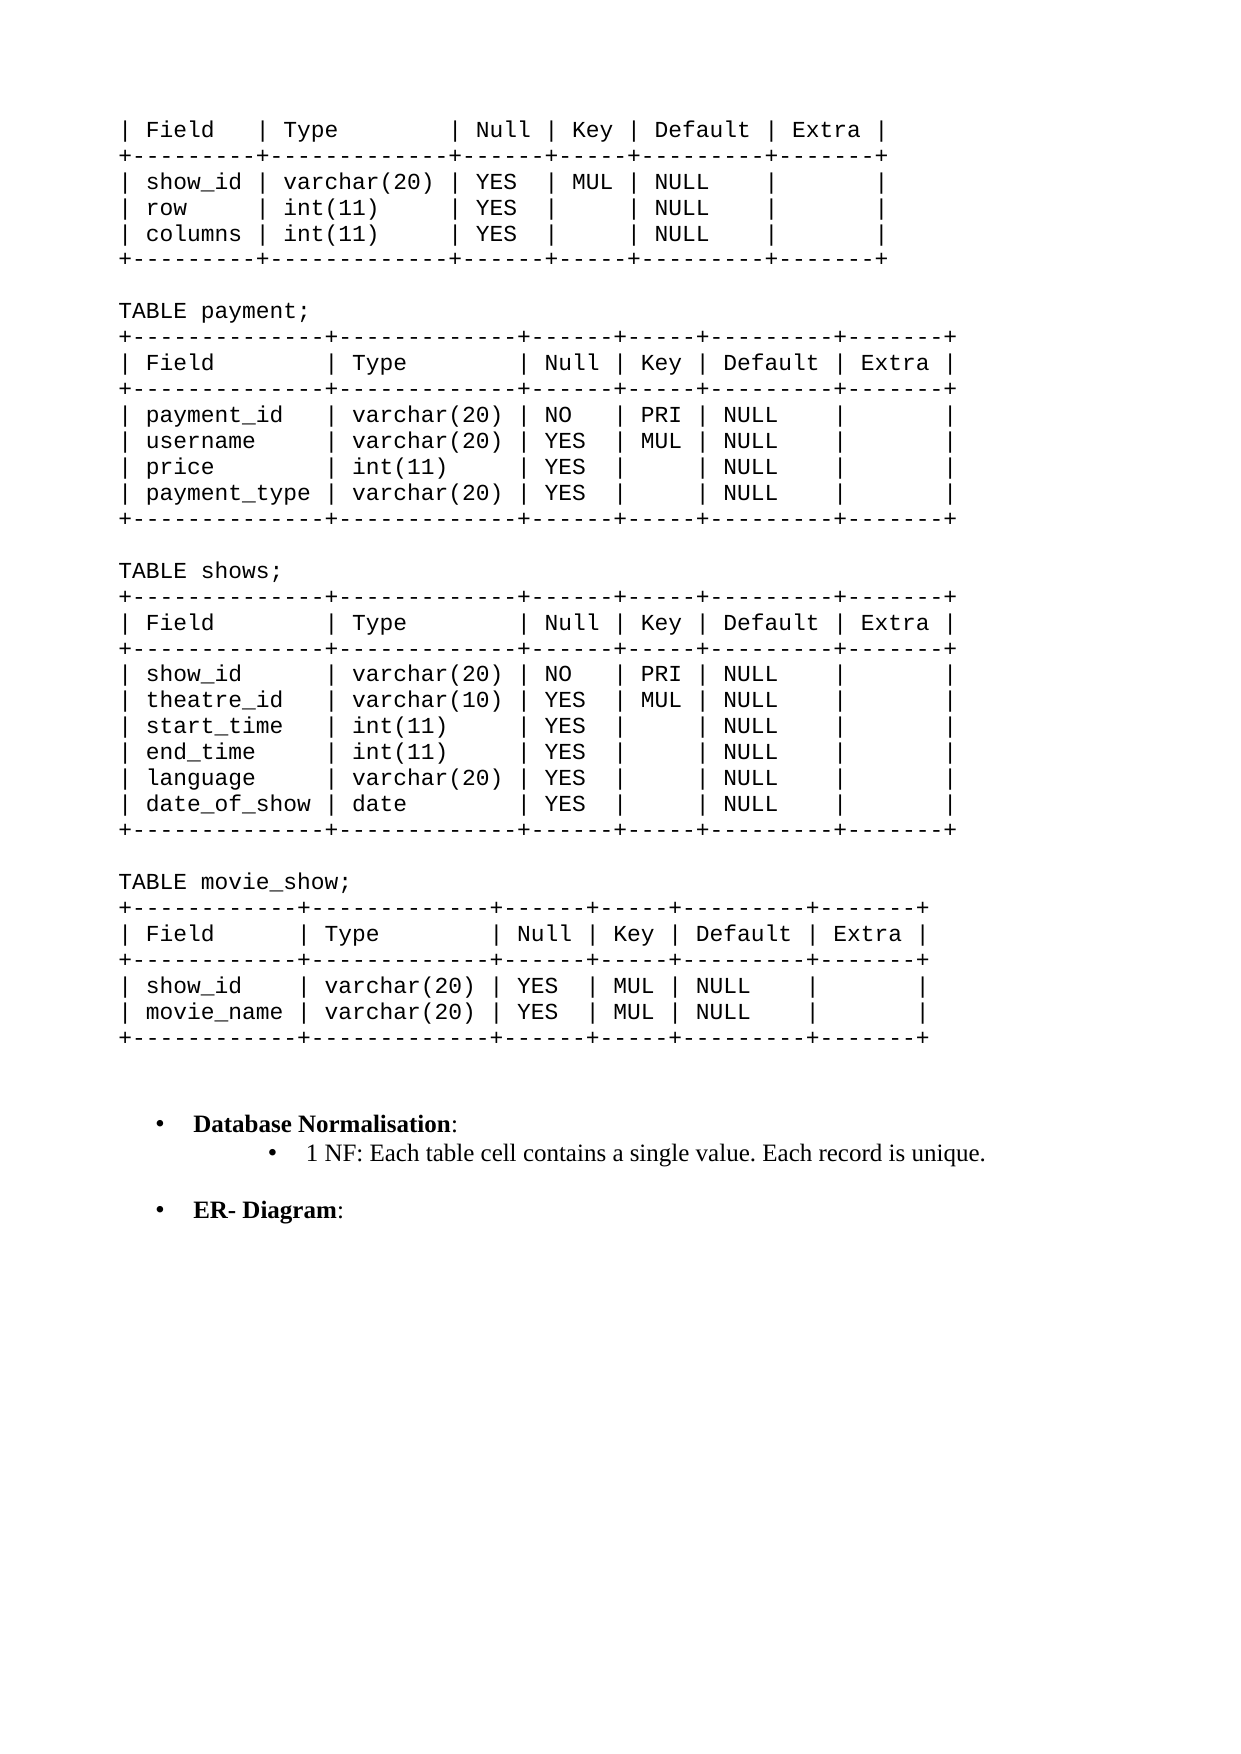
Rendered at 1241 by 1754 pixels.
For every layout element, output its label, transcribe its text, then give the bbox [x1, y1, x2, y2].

text TABLE movie_show; [118, 870, 1122, 896]
text | start_time | int(11) | YES | | NULL | | [118, 715, 1122, 741]
text | show_id | varchar(20) | NO | PRI | NULL | | [118, 663, 1122, 689]
text | theatre_id | varchar(10) | YES | MUL | NULL | | [118, 689, 1122, 715]
list 1 NF: Each table cell contains a single value. Each record is unique. [268, 1138, 1122, 1167]
text | price | int(11) | YES | | NULL | | [118, 455, 1122, 481]
text +--------------+-------------+------+-----+---------+-------+ [118, 377, 1122, 403]
text | payment_type | varchar(20) | YES | | NULL | | [118, 481, 1122, 507]
text TABLE payment; [118, 300, 1122, 326]
text | show_id | varchar(20) | YES | MUL | NULL | | [118, 974, 1122, 1000]
list ER- Diagram: [156, 1196, 1122, 1224]
text +--------------+-------------+------+-----+---------+-------+ [118, 507, 1122, 533]
text | Field | Type | Null | Key | Default | Extra | [118, 118, 1122, 144]
text +------------+-------------+------+-----+---------+-------+ [118, 1026, 1122, 1052]
text +--------------+-------------+------+-----+---------+-------+ [118, 818, 1122, 844]
text | row | int(11) | YES | | NULL | | [118, 196, 1122, 222]
text | Field | Type | Null | Key | Default | Extra | [118, 922, 1122, 948]
text | Field | Type | Null | Key | Default | Extra | [118, 611, 1122, 637]
text | end_time | int(11) | YES | | NULL | | [118, 741, 1122, 767]
text +------------+-------------+------+-----+---------+-------+ [118, 896, 1122, 922]
text | payment_id | varchar(20) | NO | PRI | NULL | | [118, 403, 1122, 429]
text +------------+-------------+------+-----+---------+-------+ [118, 948, 1122, 974]
text | date_of_show | date | YES | | NULL | | [118, 792, 1122, 818]
text | Field | Type | Null | Key | Default | Extra | [118, 352, 1122, 377]
text +--------------+-------------+------+-----+---------+-------+ [118, 326, 1122, 352]
text | columns | int(11) | YES | | NULL | | [118, 222, 1122, 248]
text +---------+-------------+------+-----+---------+-------+ [118, 144, 1122, 170]
text | username | varchar(20) | YES | MUL | NULL | | [118, 429, 1122, 455]
text +--------------+-------------+------+-----+---------+-------+ [118, 637, 1122, 663]
text | language | varchar(20) | YES | | NULL | | [118, 767, 1122, 792]
text TABLE shows; [118, 559, 1122, 585]
text | movie_name | varchar(20) | YES | MUL | NULL | | [118, 1000, 1122, 1026]
list Database Normalisation: [156, 1109, 1122, 1138]
text +---------+-------------+------+-----+---------+-------+ [118, 248, 1122, 274]
text | show_id | varchar(20) | YES | MUL | NULL | | [118, 170, 1122, 196]
text +--------------+-------------+------+-----+---------+-------+ [118, 585, 1122, 611]
